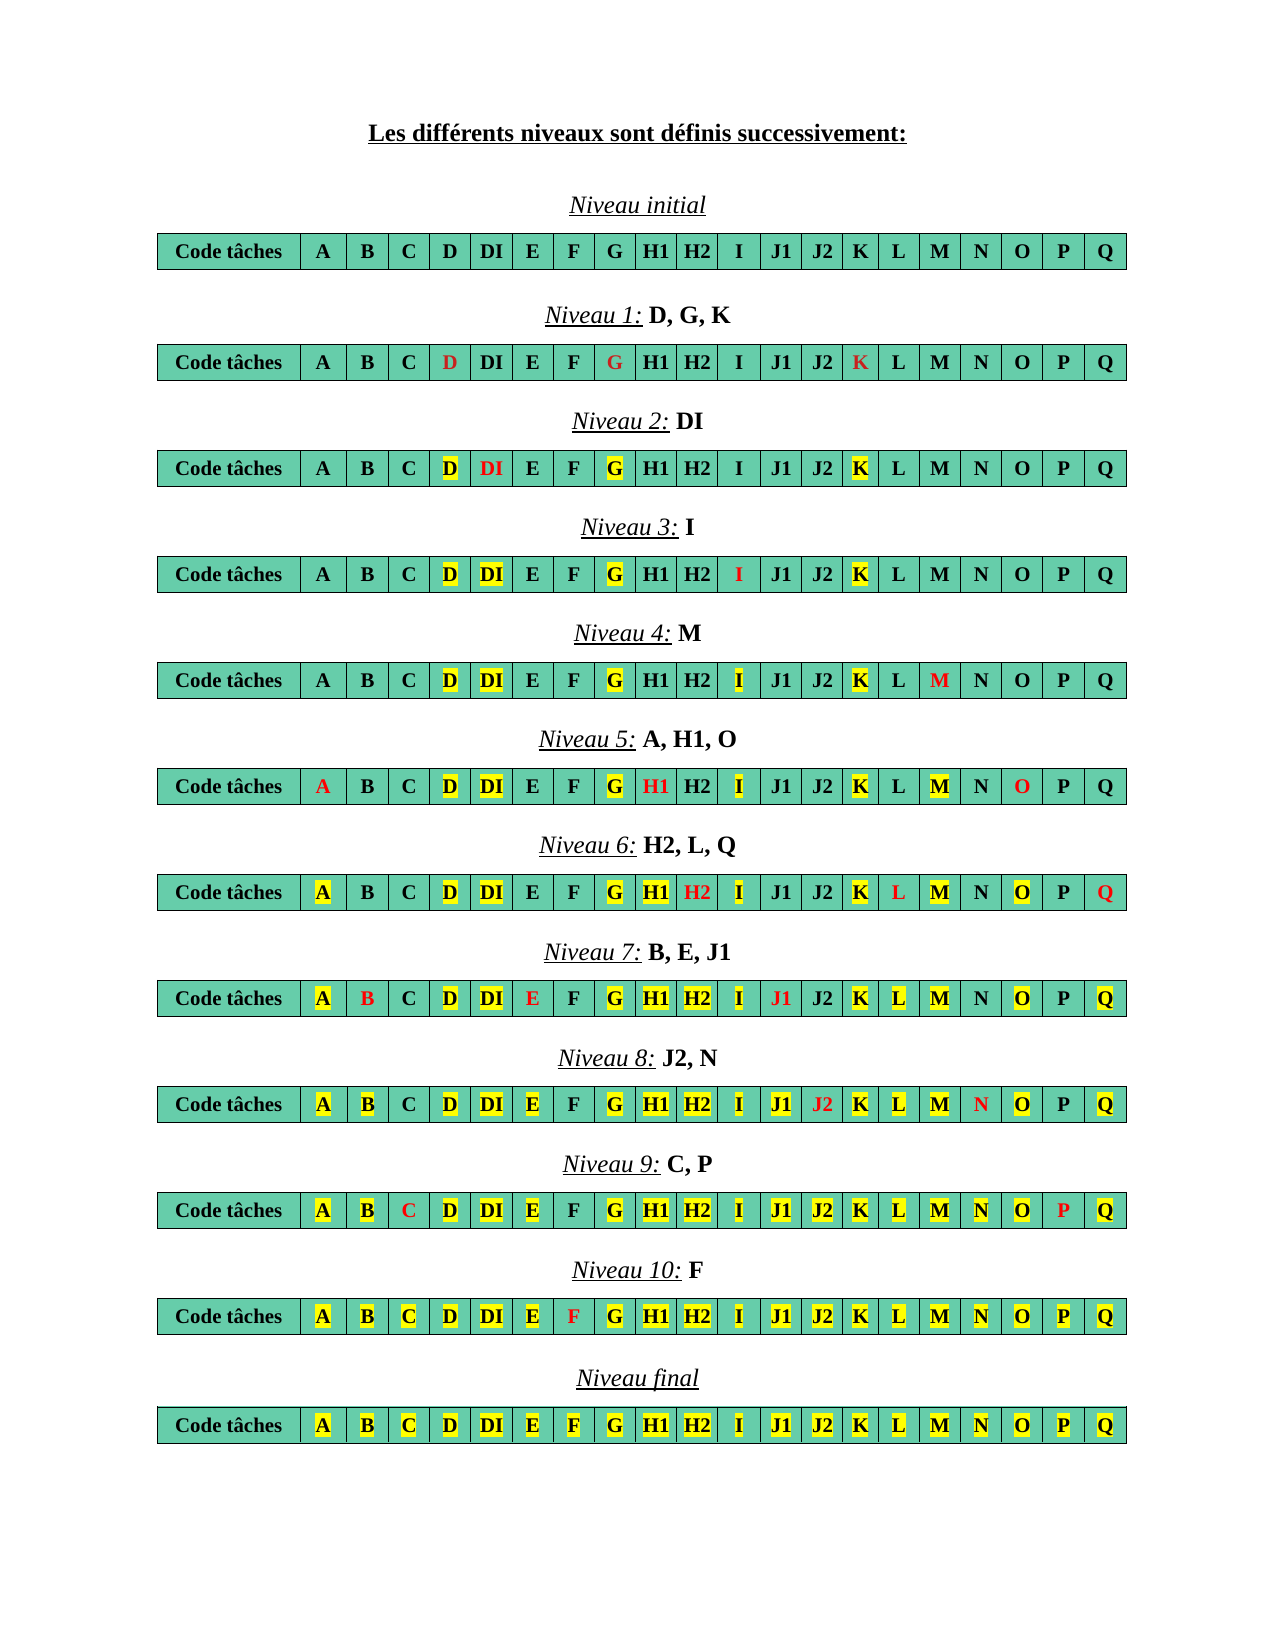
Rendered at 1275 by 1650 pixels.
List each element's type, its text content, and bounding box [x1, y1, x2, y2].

table_header B [347, 663, 388, 698]
table_header H1 [636, 557, 676, 592]
table_header J1 [761, 345, 801, 379]
table_header L [879, 1087, 919, 1122]
table_header K [843, 345, 878, 379]
table_header H1 [636, 234, 676, 269]
table_header E [513, 451, 553, 486]
table_header DI [471, 769, 512, 804]
table_header Code tâches [158, 1087, 300, 1122]
table_header K [843, 1087, 878, 1122]
table_header F [554, 981, 594, 1016]
table_header K [843, 875, 878, 910]
table_header E [513, 345, 553, 379]
table_header L [879, 875, 919, 910]
table_header B [347, 769, 388, 804]
table_header Q [1085, 234, 1126, 269]
table_header H2 [677, 557, 717, 592]
table_header Q [1085, 769, 1126, 804]
table_header M [920, 875, 960, 910]
table_header N [961, 981, 1001, 1016]
table_header C [389, 345, 429, 379]
table_header J1 [761, 981, 801, 1016]
table_header Code tâches [158, 345, 300, 379]
table_header O [1002, 1299, 1042, 1334]
table_header M [920, 663, 960, 698]
table_header I [718, 451, 760, 486]
table_header A [301, 234, 346, 269]
table_header DI [471, 663, 512, 698]
table_header B [347, 875, 388, 910]
text Niveau 7: B, E, J1 [118, 937, 1157, 965]
table_header P [1043, 451, 1084, 486]
table_header K [843, 1408, 878, 1442]
table_header J2 [802, 875, 842, 910]
table_header N [961, 1087, 1001, 1122]
table_header DI [471, 1408, 512, 1442]
table_header E [513, 663, 553, 698]
table_header E [513, 1408, 553, 1442]
table_header D [430, 1087, 470, 1122]
table_header M [920, 345, 960, 379]
table_header P [1043, 1193, 1084, 1228]
table_header F [554, 769, 594, 804]
table_header G [595, 769, 635, 804]
table_header F [554, 1087, 594, 1122]
table_header M [920, 1408, 960, 1442]
table_header O [1002, 769, 1042, 804]
table_header L [879, 663, 919, 698]
table_header Q [1085, 345, 1126, 379]
table_header DI [471, 557, 512, 592]
table_header J1 [761, 769, 801, 804]
table_header K [843, 1193, 878, 1228]
table_header F [554, 1193, 594, 1228]
table_header F [554, 663, 594, 698]
table_header J1 [761, 1408, 801, 1442]
table_header Code tâches [158, 769, 300, 804]
table_header D [430, 981, 470, 1016]
table_header O [1002, 1193, 1042, 1228]
text Niveau 9: C, P [118, 1149, 1157, 1177]
table_header J1 [761, 663, 801, 698]
table_header J1 [761, 557, 801, 592]
table_header G [595, 1193, 635, 1228]
table_header C [389, 1299, 429, 1334]
table_header H2 [677, 234, 717, 269]
table_header Q [1085, 1087, 1126, 1122]
table_header M [920, 981, 960, 1016]
table_header DI [471, 1087, 512, 1122]
table_header B [347, 1299, 388, 1334]
table_header DI [471, 875, 512, 910]
table_header N [961, 875, 1001, 910]
table_header J1 [761, 451, 801, 486]
table_header E [513, 1087, 553, 1122]
table_header L [879, 345, 919, 379]
text Niveau 6: H2, L, Q [118, 831, 1157, 859]
table_header A [301, 557, 346, 592]
table_header D [430, 663, 470, 698]
table_header P [1043, 663, 1084, 698]
table_header I [718, 1087, 760, 1122]
table_header H2 [677, 1408, 717, 1442]
table_header J2 [802, 1299, 842, 1334]
table_header C [389, 557, 429, 592]
table_header N [961, 1408, 1001, 1442]
table_header I [718, 1408, 760, 1442]
table_header C [389, 875, 429, 910]
table_header F [554, 451, 594, 486]
table_header J2 [802, 663, 842, 698]
table_header H2 [677, 981, 717, 1016]
table_header A [301, 663, 346, 698]
table_header Q [1085, 663, 1126, 698]
table_header F [554, 1299, 594, 1334]
table_header Code tâches [158, 557, 300, 592]
table_header K [843, 1299, 878, 1334]
table_header Q [1085, 981, 1126, 1016]
table_header P [1043, 769, 1084, 804]
table_header J2 [802, 234, 842, 269]
table_header B [347, 981, 388, 1016]
table_header H1 [636, 981, 676, 1016]
table_header B [347, 1193, 388, 1228]
table_header B [347, 451, 388, 486]
table_header E [513, 557, 553, 592]
table_header N [961, 557, 1001, 592]
table_header G [595, 1087, 635, 1122]
text Niveau final [118, 1363, 1157, 1392]
table_header Q [1085, 1299, 1126, 1334]
table_header I [718, 769, 760, 804]
table_header H1 [636, 451, 676, 486]
table_header Code tâches [158, 875, 300, 910]
table_header C [389, 1408, 429, 1442]
table_header I [718, 345, 760, 379]
table_header P [1043, 345, 1084, 379]
table_header D [430, 769, 470, 804]
table_header F [554, 345, 594, 379]
table_header E [513, 769, 553, 804]
table_header F [554, 1408, 594, 1442]
table_header L [879, 1408, 919, 1442]
text Niveau 1: D, G, K [118, 300, 1157, 329]
table_header H2 [677, 451, 717, 486]
table_header DI [471, 451, 512, 486]
table_header O [1002, 1408, 1042, 1442]
text Niveau 2: DI [118, 406, 1157, 435]
table_header B [347, 1408, 388, 1442]
table_header M [920, 234, 960, 269]
table_header P [1043, 1408, 1084, 1442]
table_header Q [1085, 875, 1126, 910]
table_header A [301, 981, 346, 1016]
table_header C [389, 451, 429, 486]
table_header DI [471, 1193, 512, 1228]
table_header O [1002, 234, 1042, 269]
table_header G [595, 1408, 635, 1442]
table_header M [920, 1299, 960, 1334]
table_header G [595, 1299, 635, 1334]
table_header I [718, 557, 760, 592]
table_header C [389, 1087, 429, 1122]
table_header Code tâches [158, 1193, 300, 1228]
table_header J1 [761, 1193, 801, 1228]
table_header J2 [802, 345, 842, 379]
table_header P [1043, 875, 1084, 910]
table_header D [430, 875, 470, 910]
table_header B [348, 1087, 388, 1122]
table_header C [389, 769, 429, 804]
table_header P [1043, 981, 1084, 1016]
table_header G [595, 981, 635, 1016]
table_header O [1002, 345, 1042, 379]
table_header E [513, 981, 553, 1016]
table_header H1 [636, 1087, 676, 1122]
table_header E [513, 1299, 553, 1334]
table_header A [301, 1299, 346, 1334]
table_header H2 [677, 345, 717, 379]
table_header DI [471, 234, 512, 269]
table_header L [879, 769, 919, 804]
table_header Code tâches [158, 451, 300, 486]
table_header J1 [761, 1087, 801, 1122]
table_header Code tâches [158, 1408, 300, 1442]
table_header N [961, 345, 1001, 379]
table_header A [301, 769, 346, 804]
table_header I [718, 234, 760, 269]
table_header M [920, 557, 960, 592]
table_header H2 [677, 1193, 717, 1228]
table_header DI [471, 981, 512, 1016]
table_header D [430, 234, 470, 269]
table_header Code tâches [158, 981, 300, 1016]
table_header J1 [761, 875, 801, 910]
table_header J2 [802, 981, 842, 1016]
table_header J2 [802, 769, 842, 804]
table_header DI [471, 1299, 512, 1334]
table_header J2 [802, 1408, 842, 1442]
table_header Q [1085, 1408, 1126, 1442]
table_header H2 [677, 1299, 717, 1334]
table_header N [961, 234, 1001, 269]
table_header Code tâches [158, 663, 300, 698]
table_header C [389, 981, 429, 1016]
table_header A [301, 1193, 346, 1228]
table_header J2 [802, 1193, 842, 1228]
table_header L [879, 234, 919, 269]
table_header Q [1085, 1193, 1126, 1228]
table_header D [430, 451, 470, 486]
table_header K [843, 981, 878, 1016]
table_header Q [1085, 557, 1126, 592]
table_header H1 [636, 1408, 676, 1442]
text Niveau initial [118, 190, 1157, 219]
table_header B [347, 345, 388, 379]
table_header I [718, 663, 760, 698]
table_header A [301, 345, 346, 379]
text Niveau 5: A, H1, O [118, 724, 1157, 753]
table_header A [301, 875, 346, 910]
table_header H1 [636, 1299, 676, 1334]
table_header A [301, 1087, 347, 1122]
table_header N [961, 1193, 1001, 1228]
table_header P [1043, 1087, 1084, 1122]
table_header E [513, 1193, 553, 1228]
table_header H1 [636, 1193, 676, 1228]
table_header C [389, 1193, 429, 1228]
table_header J1 [761, 1299, 801, 1334]
table_header N [961, 1299, 1001, 1334]
table_header I [718, 1193, 760, 1228]
table_header E [513, 234, 553, 269]
table_header DI [471, 345, 512, 379]
table_header Code tâches [158, 1299, 300, 1334]
table_header N [961, 769, 1001, 804]
table_header G [595, 663, 635, 698]
table_header O [1002, 875, 1042, 910]
table_header Code tâches [158, 234, 300, 269]
table_header K [843, 769, 878, 804]
table_header O [1002, 557, 1042, 592]
table_header H1 [636, 663, 676, 698]
text Niveau 4: M [118, 618, 1157, 647]
table_header K [843, 234, 878, 269]
table_header I [718, 1299, 760, 1334]
table_header G [595, 345, 635, 379]
table_header G [595, 451, 635, 486]
table_header G [595, 234, 635, 269]
table_header Q [1085, 451, 1126, 486]
table_header I [718, 981, 760, 1016]
table_header L [879, 557, 919, 592]
text Les différents niveaux sont définis successivement: [118, 118, 1157, 147]
table_header L [879, 451, 919, 486]
table_header K [843, 451, 878, 486]
table_header N [961, 663, 1001, 698]
table_header N [961, 451, 1001, 486]
table_header K [843, 663, 878, 698]
table_header D [430, 345, 470, 379]
table_header C [389, 234, 429, 269]
table_header L [879, 981, 919, 1016]
table_header L [879, 1193, 919, 1228]
table_header G [595, 875, 635, 910]
text Niveau 10: F [118, 1255, 1157, 1283]
table_header O [1002, 1087, 1042, 1122]
table_header J2 [802, 557, 842, 592]
table_header I [718, 875, 760, 910]
table_header P [1043, 1299, 1084, 1334]
table_header J2 [802, 451, 842, 486]
table_header F [554, 234, 594, 269]
table_header H2 [677, 875, 717, 910]
table_header M [920, 769, 960, 804]
table_header O [1002, 451, 1042, 486]
table_header H1 [636, 769, 676, 804]
table_header M [920, 1193, 960, 1228]
table_header H1 [636, 345, 676, 379]
table_header E [513, 875, 553, 910]
table_header M [920, 1087, 960, 1122]
table_header A [301, 451, 346, 486]
table_header J1 [761, 234, 801, 269]
table_header D [430, 1408, 470, 1442]
text Niveau 3: I [118, 512, 1157, 541]
text Niveau 8: J2, N [118, 1043, 1157, 1071]
table_header B [347, 234, 388, 269]
table_header O [1002, 663, 1042, 698]
table_header D [430, 1299, 470, 1334]
table_header H2 [677, 769, 717, 804]
table_header F [554, 557, 594, 592]
table_header D [430, 1193, 470, 1228]
table_header G [595, 557, 635, 592]
table_header K [843, 557, 878, 592]
table_header D [430, 557, 470, 592]
table_header L [879, 1299, 919, 1334]
table_header P [1043, 234, 1084, 269]
table_header P [1043, 557, 1084, 592]
table_header J2 [802, 1087, 842, 1122]
table_header C [389, 663, 429, 698]
table_header H1 [636, 875, 676, 910]
table_header H2 [677, 1087, 717, 1122]
table_header M [920, 451, 960, 486]
table_header H2 [677, 663, 717, 698]
table_header F [554, 875, 594, 910]
table_header O [1002, 981, 1042, 1016]
table_header B [347, 557, 388, 592]
table_header A [301, 1408, 346, 1442]
